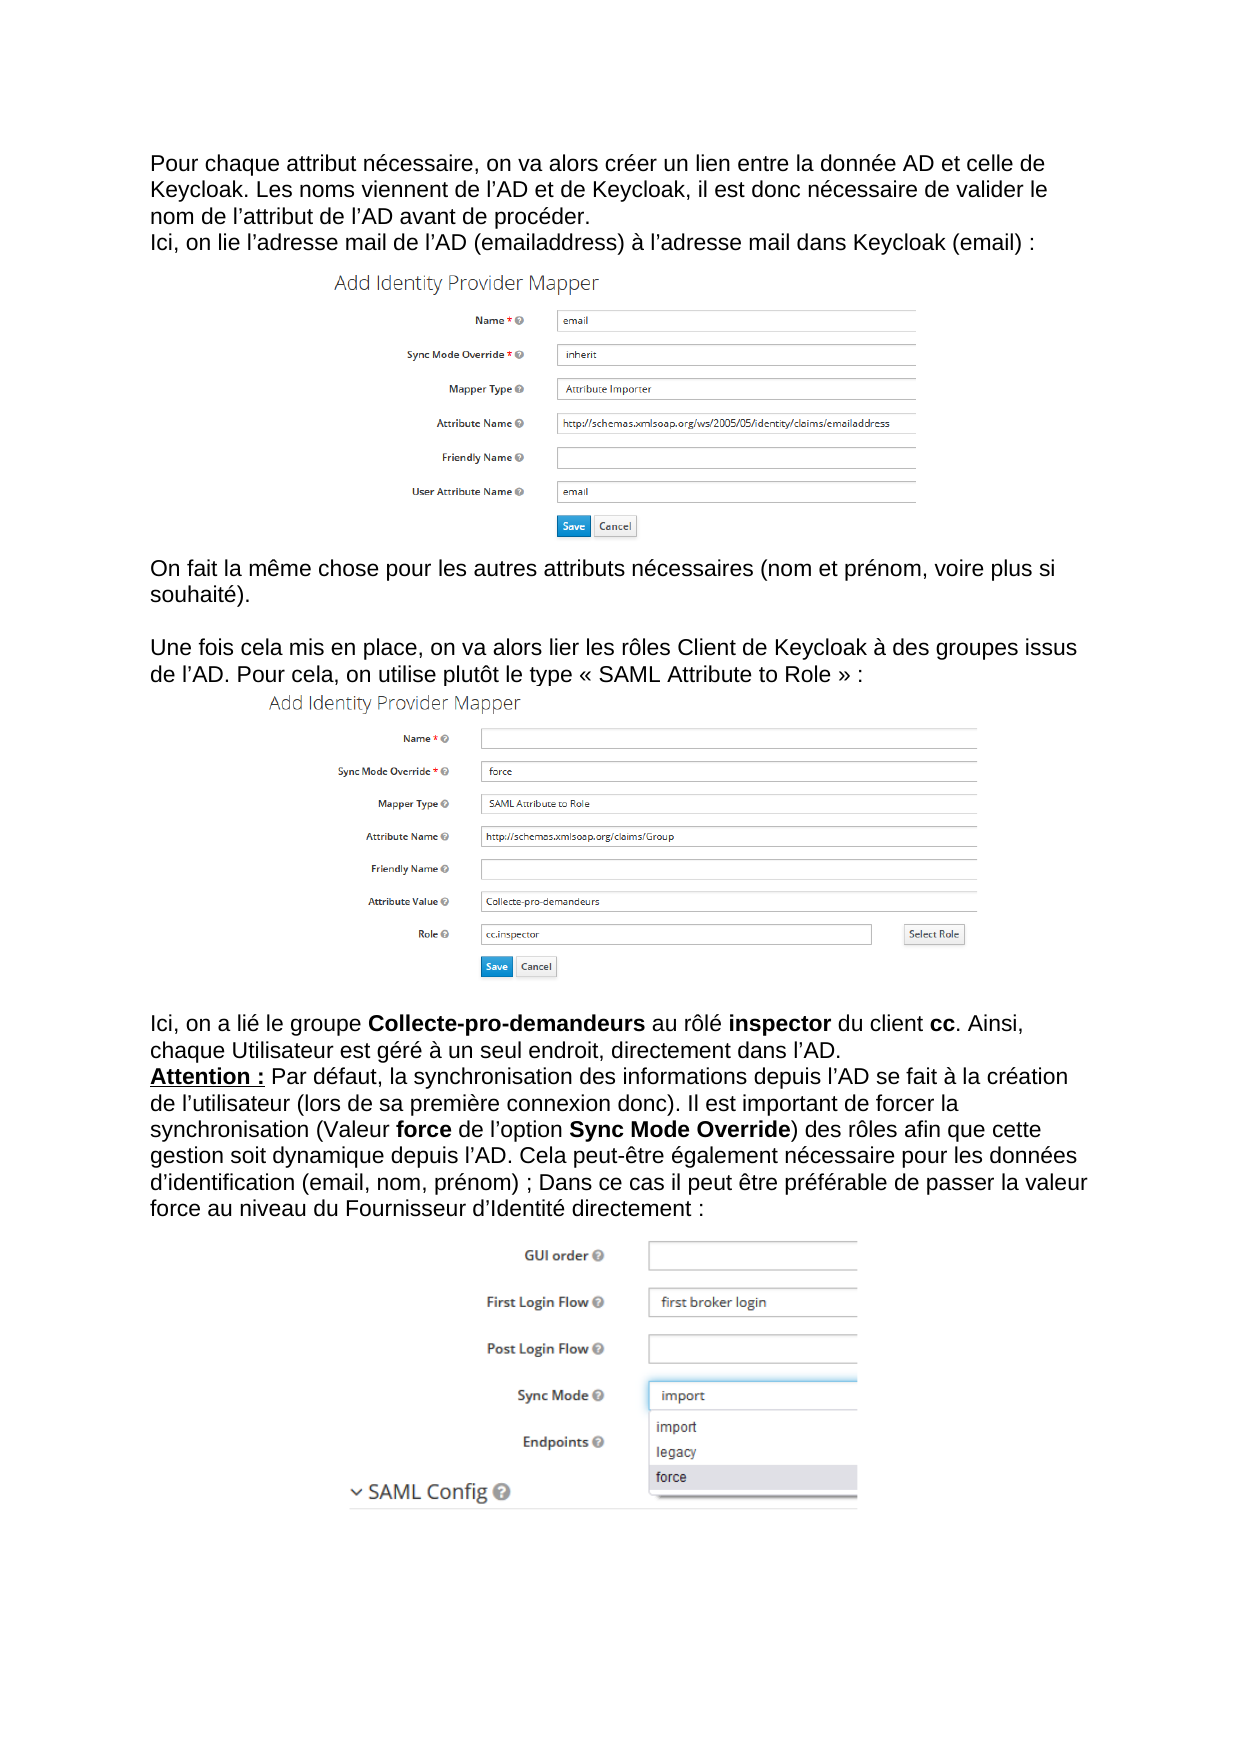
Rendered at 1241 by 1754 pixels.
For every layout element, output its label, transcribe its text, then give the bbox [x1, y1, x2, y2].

picture [263, 686, 978, 984]
text Pour chaque attribut nécessaire, on va alors créer un lien entre la donnée AD et celle de Keycloak. Les noms viennent de l’AD et de Keycloak, il est donc nécessaire de valider le nom de l’attribut de l’AD avant de procéder. [150, 150, 1090, 229]
text Une fois cela mis en place, on va alors lier les rôles Client de Keycloak à des groupes issus de l’AD. Pour cela, on utilise plutôt le type « SAML Attribute to Role » : [150, 634, 1090, 687]
picture [336, 1232, 858, 1515]
text Attention : Par défaut, la synchronisation des informations depuis l’AD se fait à la création de l’utilisateur (lors de sa première connexion donc). Il est important de forcer la synchronisation (Valeur force de l’option Sync Mode Override) des rôles afin que cette gestion soit dynamique depuis l’AD. Cela peut-être également nécessaire pour les données d’identification (email, nom, prénom) ; Dans ce cas il peut être préférable de passer la valeur force au niveau du Fournisseur d’Identité directement : [150, 1063, 1090, 1221]
text Ici, on a lié le groupe Collecte-pro-demandeurs au rôlé inspector du client cc. Ainsi, chaque Utilisateur est géré à un seul endroit, directement dans l’AD. [150, 1010, 1090, 1063]
picture [324, 265, 916, 556]
text On fait la même chose pour les autres attributs nécessaires (nom et prénom, voire plus si souhaité). [150, 255, 1090, 608]
text Ici, on lie l’adresse mail de l’AD (emailaddress) à l’adresse mail dans Keycloak (email) : [150, 229, 1090, 255]
